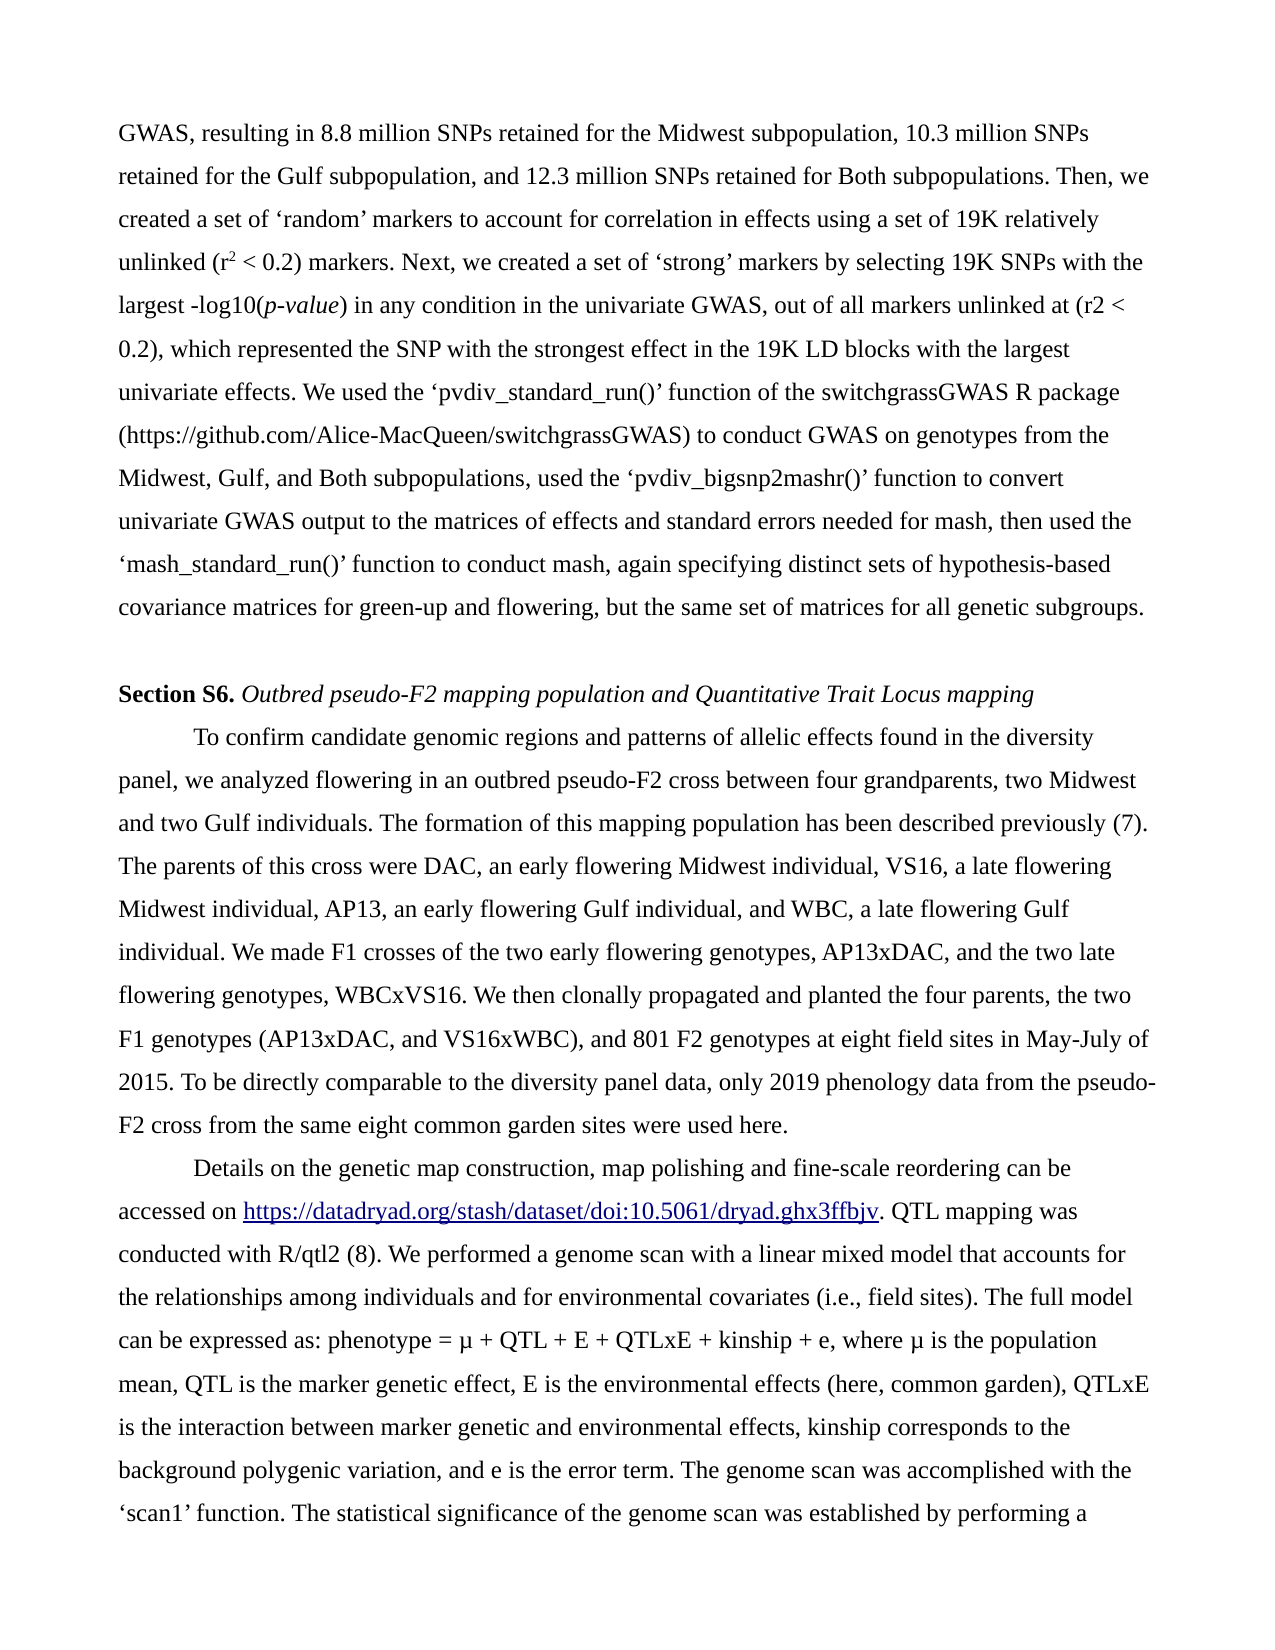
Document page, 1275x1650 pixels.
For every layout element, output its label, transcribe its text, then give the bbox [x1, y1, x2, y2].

text To confirm candidate genomic regions and patterns of allelic effects found in the diversity panel, we analyzed flowering in an outbred pseudo-F2 cross between four grandparents, two Midwest and two Gulf individuals. The formation of this mapping population has been described previously (7). The parents of this cross were DAC, an early flowering Midwest individual, VS16, a late flowering Midwest individual, AP13, an early flowering Gulf individual, and WBC, a late flowering Gulf individual. We made F1 crosses of the two early flowering genotypes, AP13xDAC, and the two late flowering genotypes, WBCxVS16. We then clonally propagated and planted the four parents, the two F1 genotypes (AP13xDAC, and VS16xWBC), and 801 F2 genotypes at eight field sites in May-July of 2015. To be directly comparable to the diversity panel data, only 2019 phenology data from the pseudo-F2 cross from the same eight common garden sites were used here. [118, 722, 1157, 1139]
text Details on the genetic map construction, map polishing and fine-scale reordering can be accessed on https://datadryad.org/stash/dataset/doi:10.5061/dryad.ghx3ffbjv. QTL mapping was conducted with R/qtl2 (8). We performed a genome scan with a linear mixed model that accounts for the relationships among individuals and for environmental covariates (i.e., field sites). The full model can be expressed as: phenotype = µ + QTL + E + QTLxE + kinship + e, where µ is the population mean, QTL is the marker genetic effect, E is the environmental effects (here, common garden), QTLxE is the interaction between marker genetic and environmental effects, kinship corresponds to the background polygenic variation, and e is the error term. The genome scan was accomplished with the ‘scan1’ function. The statistical significance of the genome scan was established by performing a [118, 1153, 1157, 1527]
text GWAS, resulting in 8.8 million SNPs retained for the Midwest subpopulation, 10.3 million SNPs retained for the Gulf subpopulation, and 12.3 million SNPs retained for Both subpopulations. Then, we created a set of ‘random’ markers to account for correlation in effects using a set of 19K relatively unlinked (r2 < 0.2) markers. Next, we created a set of ‘strong’ markers by selecting 19K SNPs with the largest -log10(p-value) in any condition in the univariate GWAS, out of all markers unlinked at (r2 < 0.2), which represented the SNP with the strongest effect in the 19K LD blocks with the largest univariate effects. We used the ‘pvdiv_standard_run()’ function of the switchgrassGWAS R package (https://github.com/Alice-MacQueen/switchgrassGWAS) to conduct GWAS on genotypes from the Midwest, Gulf, and Both subpopulations, used the ‘pvdiv_bigsnp2mashr()’ function to convert univariate GWAS output to the matrices of effects and standard errors needed for mash, then used the ‘mash_standard_run()’ function to conduct mash, again specifying distinct sets of hypothesis-based covariance matrices for green-up and flowering, but the same set of matrices for all genetic subgroups. [118, 118, 1157, 621]
text Section S6. Outbred pseudo-F2 mapping population and Quantitative Trait Locus mapping [118, 679, 1157, 707]
